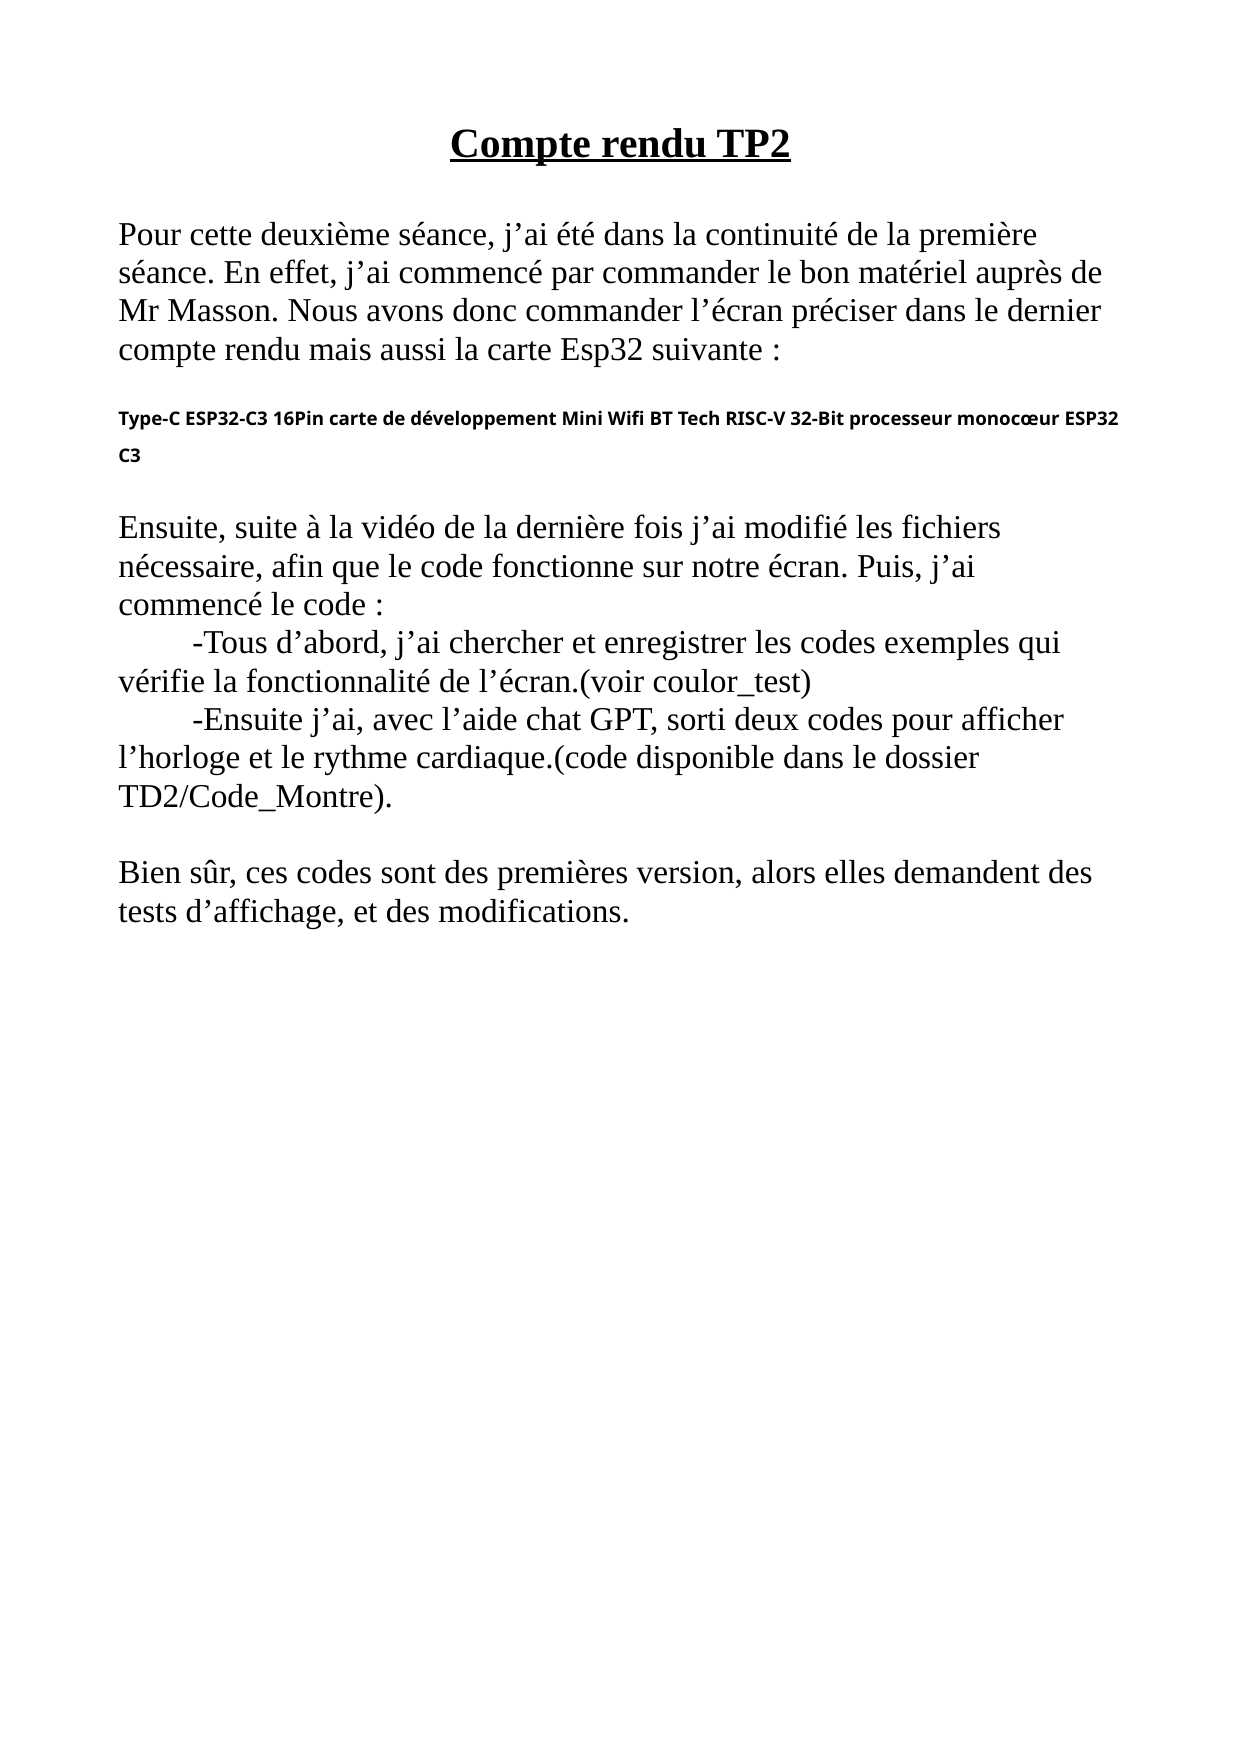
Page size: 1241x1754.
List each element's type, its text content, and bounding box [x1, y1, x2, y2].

text Ensuite, suite à la vidéo de la dernière fois j’ai modifié les fichiers nécessaire, afin que le code fonctionne sur notre écran. Puis, j’ai commencé le code : [118, 508, 1122, 623]
text Type-C ESP32-C3 16Pin carte de développement Mini Wifi BT Tech RISC-V 32-Bit processeur monocœur ESP32 C3 [118, 406, 1122, 469]
text Bien sûr, ces codes sont des premières version, alors elles demandent des tests d’affichage, et des modifications. [118, 853, 1122, 929]
text Pour cette deuxième séance, j’ai été dans la continuité de la première séance. En effet, j’ai commencé par commander le bon matériel auprès de Mr Masson. Nous avons donc commander l’écran préciser dans le dernier compte rendu mais aussi la carte Esp32 suivante : [118, 214, 1122, 367]
text -Ensuite j’ai, avec l’aide chat GPT, sorti deux codes pour afficher l’horloge et le rythme cardiaque.(code disponible dans le dossier TD2/Code_Montre). [118, 699, 1122, 814]
text Compte rendu TP2 [118, 118, 1122, 166]
text -Tous d’abord, j’ai chercher et enregistrer les codes exemples qui vérifie la fonctionnalité de l’écran.(voir coulor_test) [118, 623, 1122, 699]
